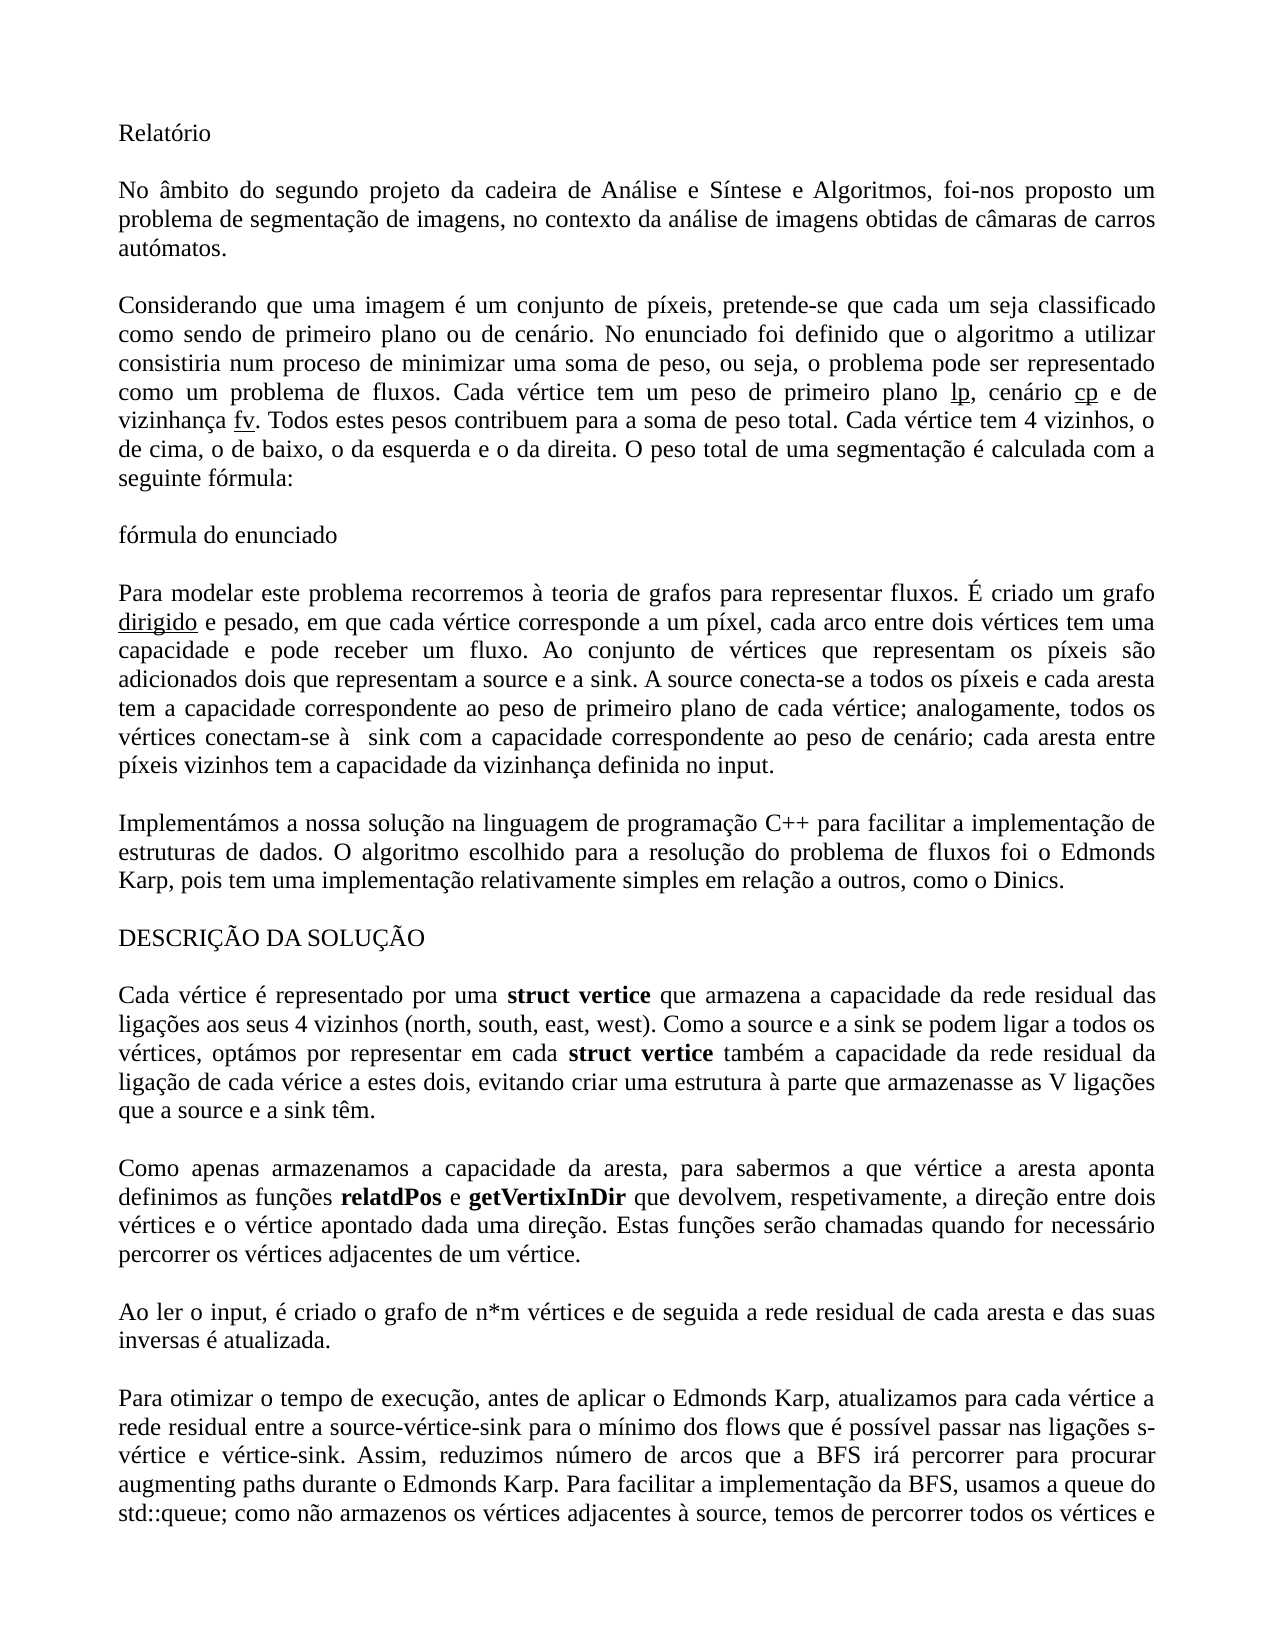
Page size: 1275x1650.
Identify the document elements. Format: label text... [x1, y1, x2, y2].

text No âmbito do segundo projeto da cadeira de Análise e Síntese e Algoritmos, foi-nos proposto um problema de segmentação de imagens, no contexto da análise de imagens obtidas de câmaras de carros autómatos. [118, 176, 1157, 262]
text Implementámos a nossa solução na linguagem de programação C++ para facilitar a implementação de estruturas de dados. O algoritmo escolhido para a resolução do problema de fluxos foi o Edmonds Karp, pois tem uma implementação relativamente simples em relação a outros, como o Dinics. [118, 808, 1157, 894]
text Para otimizar o tempo de execução, antes de aplicar o Edmonds Karp, atualizamos para cada vértice a rede residual entre a source-vértice-sink para o mínimo dos flows que é possível passar nas ligações s-vértice e vértice-sink. Assim, reduzimos número de arcos que a BFS irá percorrer para procurar augmenting paths durante o Edmonds Karp. Para facilitar a implementação da BFS, usamos a queue do std::queue; como não armazenos os vértices adjacentes à source, temos de percorrer todos os vértices e [118, 1383, 1157, 1527]
text Relatório [118, 118, 1157, 147]
text fórmula do enunciado [118, 521, 1157, 549]
text Para modelar este problema recorremos à teoria de grafos para representar fluxos. É criado um grafo dirigido e pesado, em que cada vértice corresponde a um píxel, cada arco entre dois vértices tem uma capacidade e pode receber um fluxo. Ao conjunto de vértices que representam os píxeis são adicionados dois que representam a source e a sink. A source conecta-se a todos os píxeis e cada aresta tem a capacidade correspondente ao peso de primeiro plano de cada vértice; analogamente, todos os vértices conectam-se à sink com a capacidade correspondente ao peso de cenário; cada aresta entre píxeis vizinhos tem a capacidade da vizinhança definida no input. [118, 578, 1157, 779]
text Considerando que uma imagem é um conjunto de píxeis, pretende-se que cada um seja classificado como sendo de primeiro plano ou de cenário. No enunciado foi definido que o algoritmo a utilizar consistiria num proceso de minimizar uma soma de peso, ou seja, o problema pode ser representado como um problema de fluxos. Cada vértice tem um peso de primeiro plano lp, cenário cp e de vizinhança fv. Todos estes pesos contribuem para a soma de peso total. Cada vértice tem 4 vizinhos, o de cima, o de baixo, o da esquerda e o da direita. O peso total de uma segmentação é calculada com a seguinte fórmula: [118, 291, 1157, 492]
text DESCRIÇÃO DA SOLUÇÃO [118, 923, 1157, 952]
text Cada vértice é representado por uma struct vertice que armazena a capacidade da rede residual das ligações aos seus 4 vizinhos (north, south, east, west). Como a source e a sink se podem ligar a todos os vértices, optámos por representar em cada struct vertice também a capacidade da rede residual da ligação de cada vérice a estes dois, evitando criar uma estrutura à parte que armazenasse as V ligações que a source e a sink têm. [118, 981, 1157, 1124]
text Como apenas armazenamos a capacidade da aresta, para sabermos a que vértice a aresta aponta definimos as funções relatdPos e getVertixInDir que devolvem, respetivamente, a direção entre dois vértices e o vértice apontado dada uma direção. Estas funções serão chamadas quando for necessário percorrer os vértices adjacentes de um vértice. [118, 1153, 1157, 1268]
text Ao ler o input, é criado o grafo de n*m vértices e de seguida a rede residual de cada aresta e das suas inversas é atualizada. [118, 1297, 1157, 1354]
